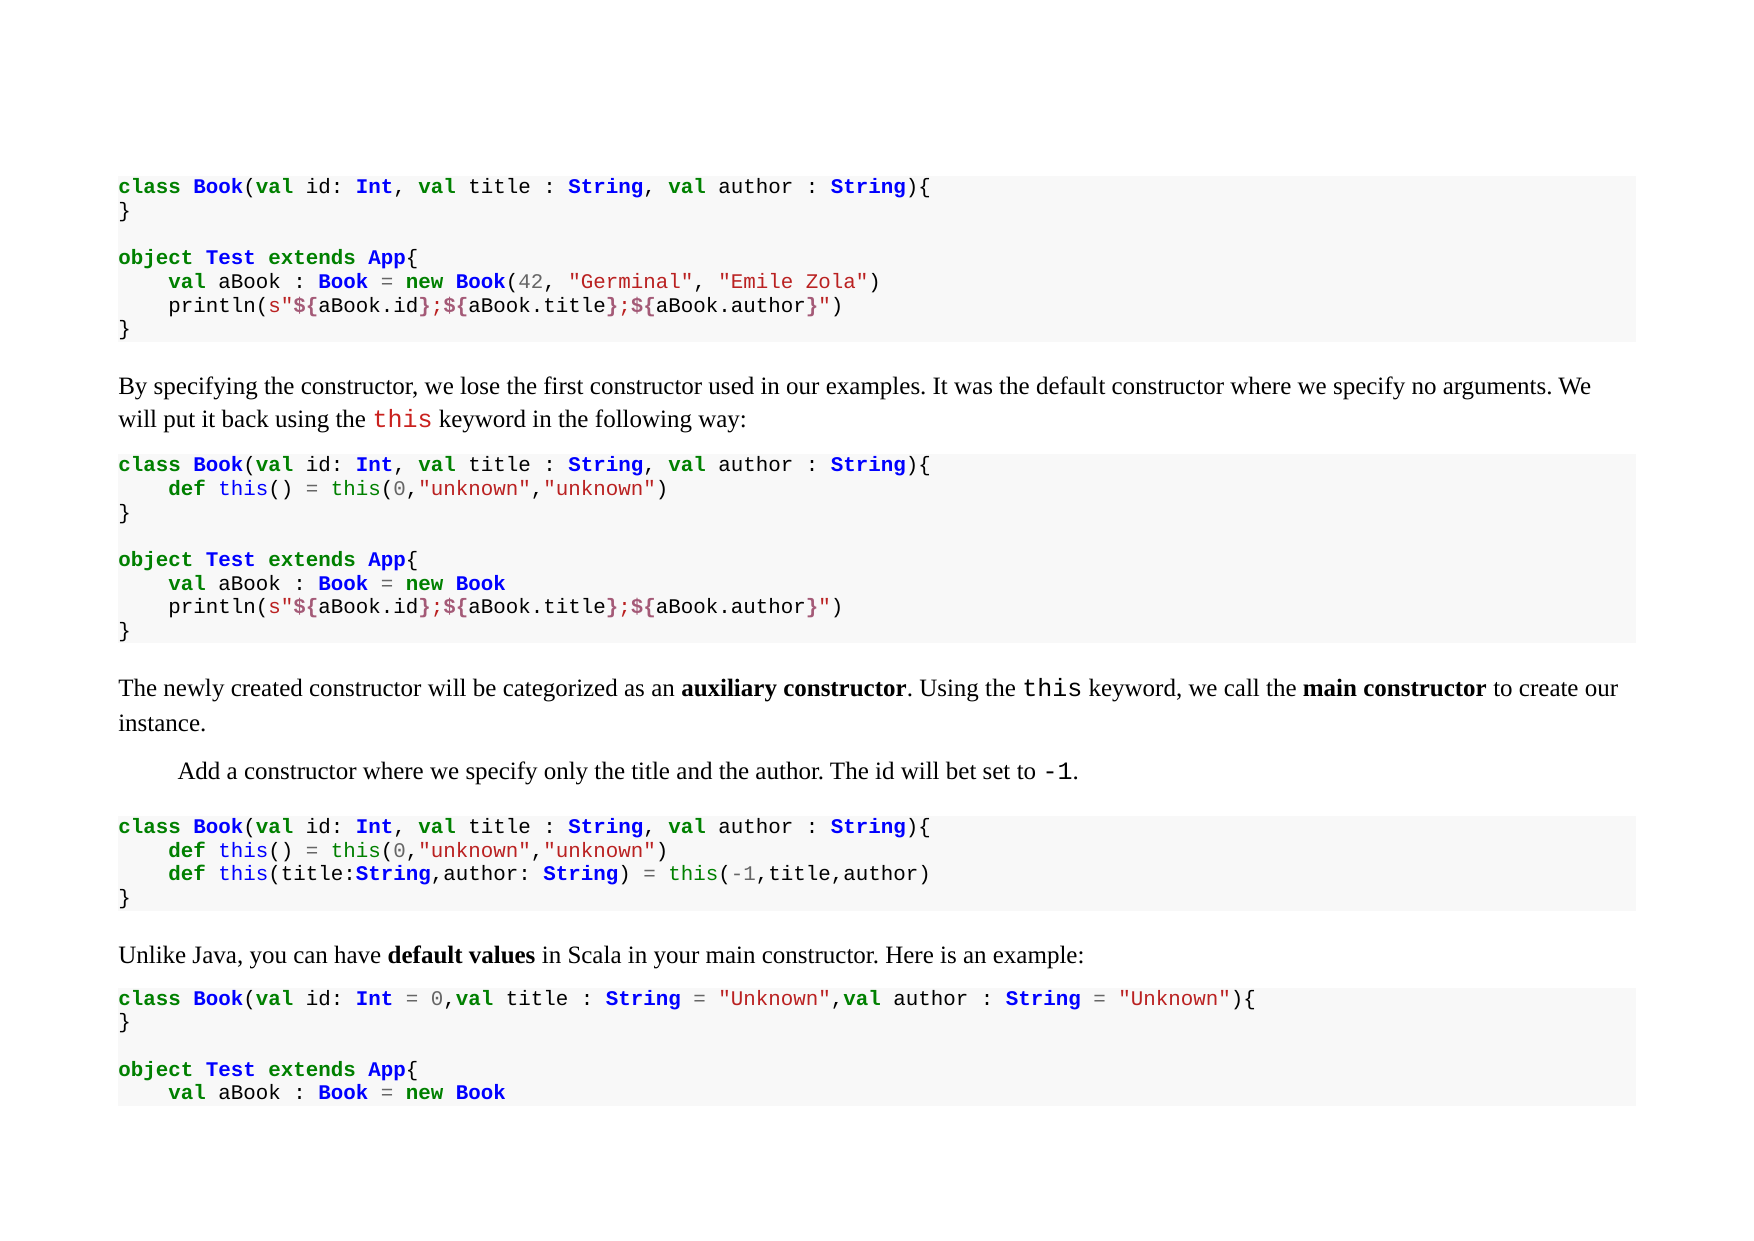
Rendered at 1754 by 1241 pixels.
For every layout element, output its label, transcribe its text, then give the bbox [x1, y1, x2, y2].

text object Test extends App{ [118, 549, 1636, 573]
text The newly created constructor will be categorized as an auxiliary constructor. Using the this keyword, we call the main constructor to create our instance. [118, 673, 1636, 737]
text } [118, 318, 1636, 342]
text def this(title:String,author: String) = this(-1,title,author) [118, 863, 1636, 887]
text def this() = this(0,"unknown","unknown") [118, 840, 1636, 863]
text object Test extends App{ [118, 1059, 1636, 1082]
text } [118, 620, 1636, 643]
text class Book(val id: Int = 0,val title : String = "Unknown",val author : String = "Unknown"){ [118, 988, 1636, 1011]
text def this() = this(0,"unknown","unknown") [118, 478, 1636, 502]
text class Book(val id: Int, val title : String, val author : String){ [118, 816, 1636, 840]
text val aBook : Book = new Book [118, 1082, 1636, 1106]
text Add a constructor where we specify only the title and the author. The id will bet set to -1. [177, 756, 1577, 787]
text val aBook : Book = new Book [118, 573, 1636, 596]
text println(s"${aBook.id};${aBook.title};${aBook.author}") [118, 294, 1636, 318]
text object Test extends App{ [118, 247, 1636, 271]
text val aBook : Book = new Book(42, "Germinal", "Emile Zola") [118, 271, 1636, 294]
text Unlike Java, you can have default values in Scala in your main constructor. Here is an example: [118, 940, 1636, 969]
text } [118, 200, 1636, 224]
text } [118, 887, 1636, 911]
text By specifying the constructor, we lose the first constructor used in our examples. It was the default constructor where we specify no arguments. We will put it back using the this keyword in the following way: [118, 371, 1636, 435]
text } [118, 502, 1636, 525]
text } [118, 1011, 1636, 1035]
text println(s"${aBook.id};${aBook.title};${aBook.author}") [118, 596, 1636, 620]
text class Book(val id: Int, val title : String, val author : String){ [118, 454, 1636, 478]
text class Book(val id: Int, val title : String, val author : String){ [118, 176, 1636, 200]
